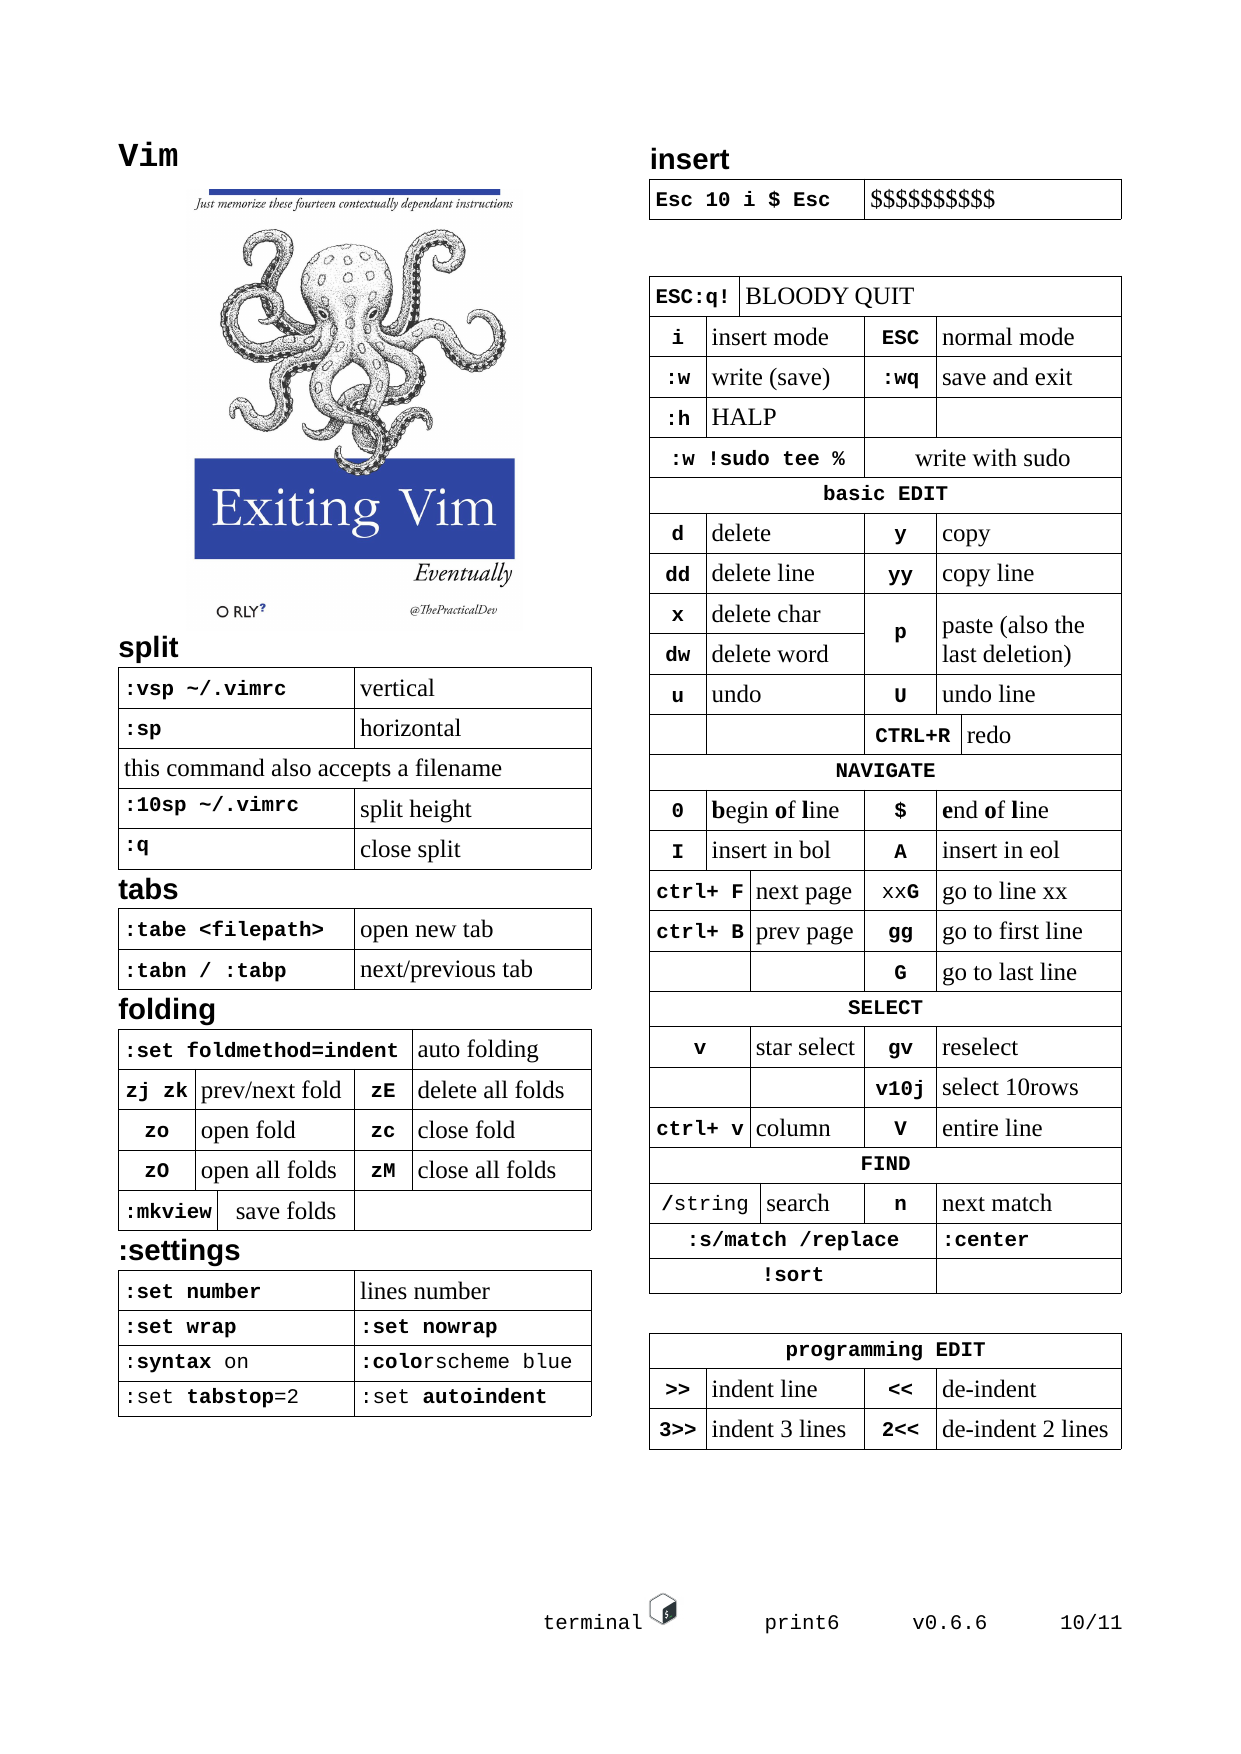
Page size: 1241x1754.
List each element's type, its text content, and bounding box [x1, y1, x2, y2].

table_cell :colorscheme blue [355, 1346, 591, 1381]
table_cell V [865, 1108, 936, 1147]
table_header programming EDIT [650, 1334, 1121, 1368]
table_cell i [650, 317, 706, 356]
table_cell open all folds [196, 1151, 354, 1190]
table_cell p [865, 594, 936, 674]
subtitle insert [649, 142, 1122, 176]
table_cell !sort [650, 1259, 936, 1293]
table_cell x [650, 594, 706, 633]
table_cell u [650, 675, 706, 714]
table_cell I [650, 831, 706, 870]
table_cell insert in bol [707, 831, 864, 870]
table_cell delete char [707, 594, 864, 633]
table_cell << [865, 1369, 936, 1408]
table_cell ctrl+ F [650, 871, 750, 910]
table_cell d [650, 514, 706, 553]
table_cell undo line [937, 675, 1121, 714]
table_cell indent 3 lines [707, 1409, 864, 1449]
table_header :set number [119, 1271, 354, 1310]
table_cell prev page [751, 911, 864, 951]
table_cell /string [650, 1184, 760, 1223]
table_cell open fold [196, 1110, 354, 1149]
table_cell paste (also the last deletion) [937, 594, 1121, 674]
table_cell insert in eol [937, 831, 1121, 870]
table_cell :set tabstop=2 [119, 1382, 354, 1416]
table_cell go to first line [937, 911, 1121, 951]
table_cell save and exit [937, 357, 1121, 397]
table_cell A [865, 831, 936, 870]
table_cell [355, 1191, 591, 1230]
subtitle Vim [118, 139, 591, 177]
table_cell [650, 1068, 750, 1107]
subtitle folding [118, 992, 591, 1026]
table_cell star select [751, 1027, 864, 1067]
table_cell [650, 952, 750, 991]
table_cell [707, 715, 864, 754]
table_cell save folds [218, 1191, 354, 1230]
table_cell [650, 715, 706, 754]
table_header ESC:q! [650, 277, 739, 316]
table_header lines number [355, 1271, 591, 1310]
table_cell y [865, 514, 936, 553]
table_cell xxG [865, 871, 936, 910]
table_cell split height [355, 789, 591, 828]
table_cell end of line [937, 791, 1121, 830]
table_cell search [761, 1184, 864, 1223]
table_cell [937, 398, 1121, 437]
table_cell 2<< [865, 1409, 936, 1449]
table_cell SELECT [650, 992, 1121, 1026]
table_cell 3>> [650, 1409, 706, 1449]
table_cell go to last line [937, 952, 1121, 991]
table_cell yy [865, 554, 936, 593]
table_cell begin of line [707, 791, 864, 830]
table_cell reselect [937, 1027, 1121, 1067]
table_cell column [751, 1108, 864, 1147]
table_cell [751, 1068, 864, 1107]
table_cell G [865, 952, 936, 991]
table_cell zj zk [119, 1070, 195, 1109]
subtitle split [118, 192, 591, 664]
table_cell n [865, 1184, 936, 1223]
table_cell next match [937, 1184, 1121, 1223]
table_cell undo [707, 675, 864, 714]
table_cell :syntax on [119, 1346, 354, 1381]
table_cell ctrl+ B [650, 911, 750, 951]
table_cell $ [865, 791, 936, 830]
table_cell [865, 398, 936, 437]
table_header open new tab [355, 909, 591, 949]
table_cell 0 [650, 791, 706, 830]
table_cell :w !sudo tee % [650, 438, 864, 477]
table_header auto folding [413, 1030, 591, 1069]
table_cell ESC [865, 317, 936, 356]
table_cell zM [355, 1151, 412, 1190]
table_cell :wq [865, 357, 936, 397]
table_cell :set nowrap [355, 1311, 591, 1345]
table_cell :center [937, 1224, 1121, 1258]
table_cell normal mode [937, 317, 1121, 356]
table_cell de-indent 2 lines [937, 1409, 1121, 1449]
table_cell close split [355, 829, 591, 869]
table_cell delete all folds [413, 1070, 591, 1109]
table_cell zo [119, 1110, 195, 1149]
subtitle tabs [118, 872, 591, 905]
table_header Esc 10 i $ Esc [650, 180, 864, 219]
table_cell prev/next fold [196, 1070, 354, 1109]
table_cell next page [751, 871, 864, 910]
table_cell FIND [650, 1148, 1121, 1182]
table_cell [751, 952, 864, 991]
picture [642, 1588, 684, 1630]
table_cell entire line [937, 1108, 1121, 1147]
table_header :tabe <filepath> [119, 909, 354, 949]
table_cell :w [650, 357, 706, 397]
table_cell redo [962, 715, 1121, 754]
table_cell zE [355, 1070, 412, 1109]
table_cell copy [937, 514, 1121, 553]
table_cell insert mode [707, 317, 864, 356]
table_cell horizontal [355, 709, 591, 748]
table_cell v [650, 1027, 750, 1067]
table_cell write (save) [707, 357, 864, 397]
subtitle :settings [118, 1233, 591, 1267]
table_cell close fold [413, 1110, 591, 1149]
table_cell delete line [707, 554, 864, 593]
table_cell next/previous tab [355, 950, 591, 989]
table_cell ctrl+ v [650, 1108, 750, 1147]
table_cell NAVIGATE [650, 755, 1121, 789]
table_cell [937, 1259, 1121, 1293]
table_cell :h [650, 398, 706, 437]
table_cell delete [707, 514, 864, 553]
table_cell :set wrap [119, 1311, 354, 1345]
table_cell dd [650, 554, 706, 593]
table_header :set foldmethod=indent [119, 1030, 412, 1069]
table_cell select 10rows [937, 1068, 1121, 1107]
table_header $$$$$$$$$$ [865, 180, 1121, 219]
table_cell copy line [937, 554, 1121, 593]
table_cell >> [650, 1369, 706, 1408]
table_cell basic EDIT [650, 478, 1121, 512]
table_cell this command also accepts a filename [119, 749, 591, 788]
table_cell zO [119, 1151, 195, 1190]
table_cell gv [865, 1027, 936, 1067]
table_cell U [865, 675, 936, 714]
table_cell gg [865, 911, 936, 951]
table_cell de-indent [937, 1369, 1121, 1408]
table_header vertical [355, 668, 591, 707]
picture [186, 189, 523, 631]
table_cell :s/match /replace [650, 1224, 936, 1258]
table_cell :mkview [119, 1191, 217, 1230]
table_cell delete word [707, 634, 864, 674]
table_cell dw [650, 634, 706, 674]
table_cell indent line [707, 1369, 864, 1408]
table_cell close all folds [413, 1151, 591, 1190]
table_header :vsp ~/.vimrc [119, 668, 354, 707]
table_header BLOODY QUIT [740, 277, 1121, 316]
table_cell CTRL+R [865, 715, 961, 754]
table_cell :q [119, 829, 354, 869]
table_cell v10j [865, 1068, 936, 1107]
table_cell go to line xx [937, 871, 1121, 910]
table_cell write with sudo [865, 438, 1121, 477]
table_cell :sp [119, 709, 354, 748]
table_cell :10sp ~/.vimrc [119, 789, 354, 828]
table_cell :set autoindent [355, 1382, 591, 1416]
table_cell HALP [707, 398, 864, 437]
table_cell :tabn / :tabp [119, 950, 354, 989]
table_cell zc [355, 1110, 412, 1149]
